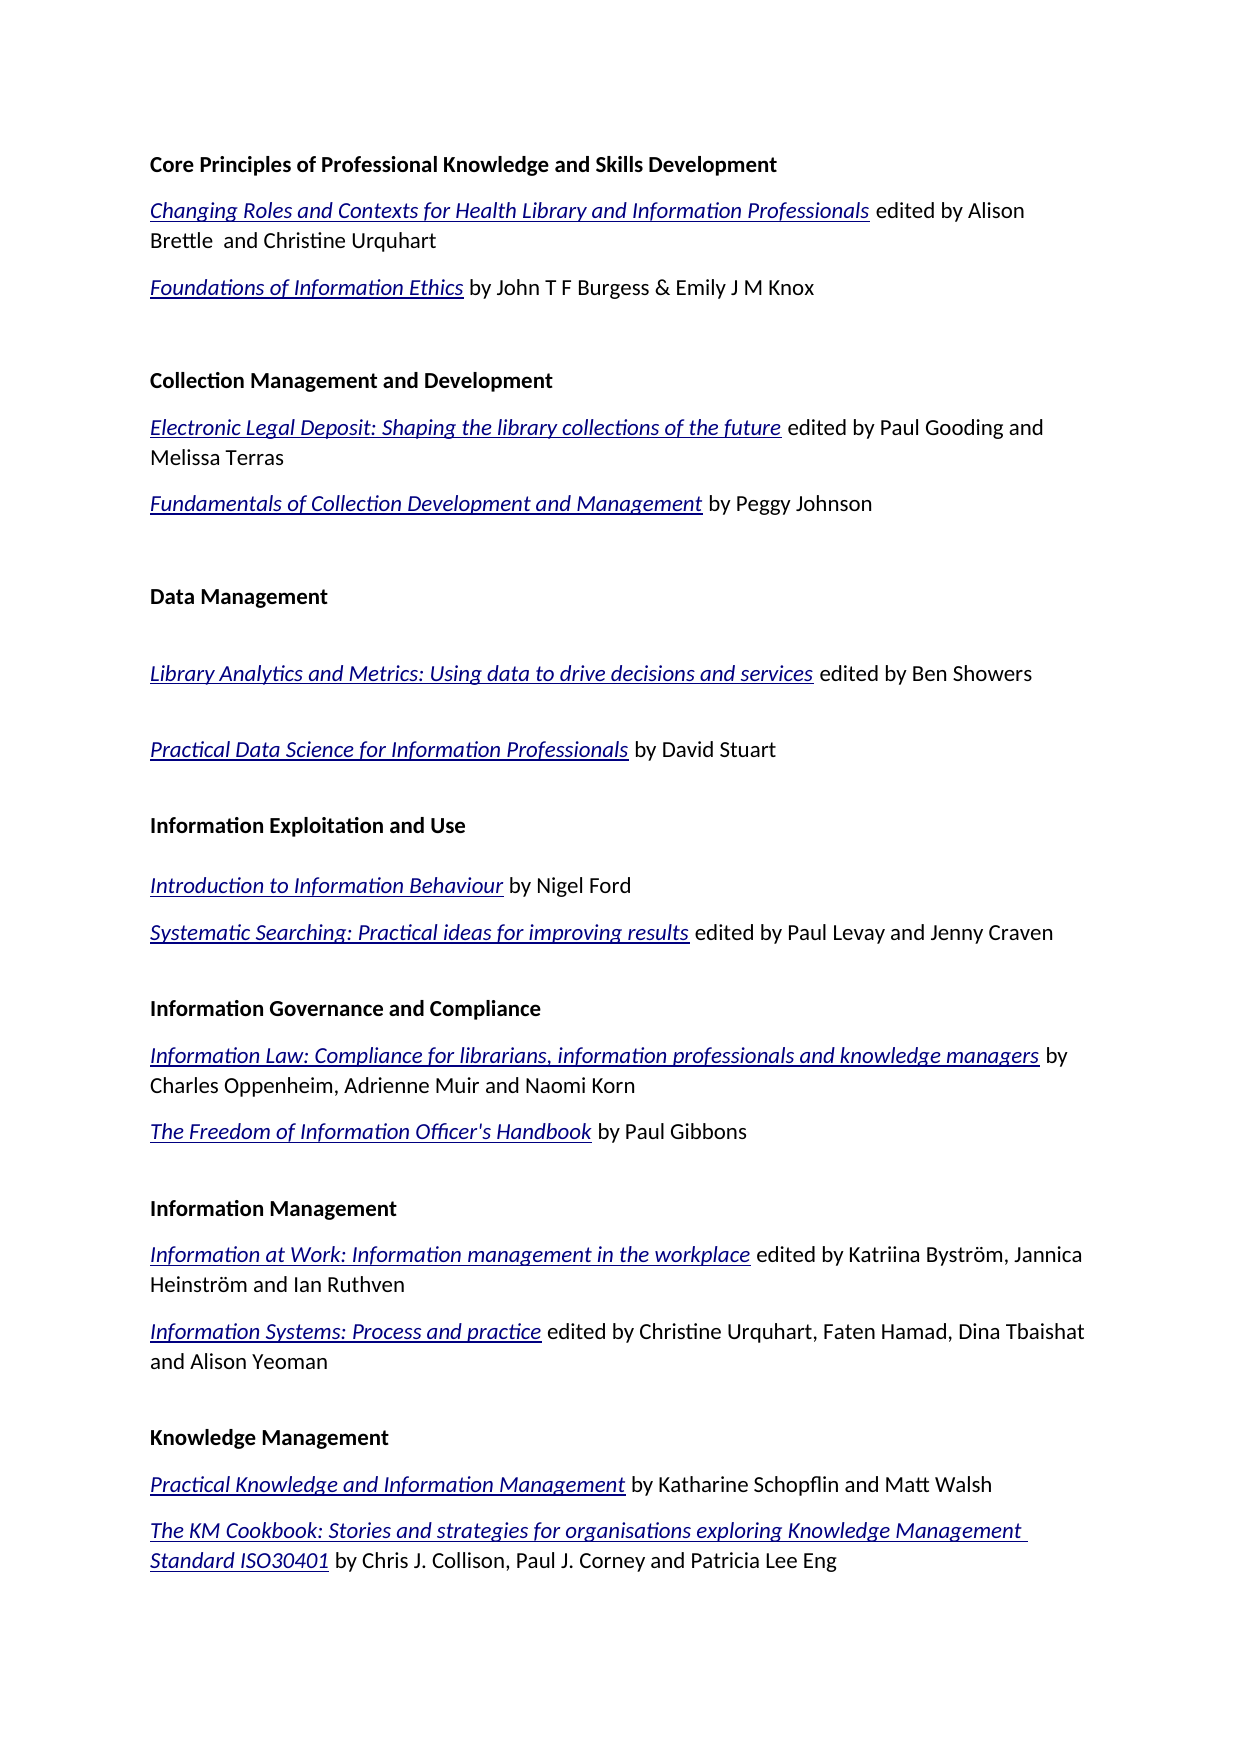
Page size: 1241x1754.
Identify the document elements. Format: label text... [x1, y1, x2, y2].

text Information Law: Compliance for librarians, information professionals and knowledge managers by Charles Oppenheim, Adrienne Muir and Naomi Korn [150, 1041, 1090, 1099]
text Changing Roles and Contexts for Health Library and Information Professionals edited by Alison Brettle and Christine Urquhart [150, 197, 1090, 254]
text The KM Cookbook: Stories and strategies for organisations exploring Knowledge Management Standard ISO30401 by Chris J. Collison, Paul J. Corney and Patricia Lee Eng [150, 1516, 1090, 1574]
text Knowledge Management [150, 1393, 1090, 1451]
text Fundamentals of Collection Development and Management by Peggy Johnson [150, 489, 1090, 517]
text Information Exploitation and Use Introduction to Information Behaviour by Nigel Ford [150, 782, 1090, 899]
text Foundations of Information Ethics by John T F Burgess & Emily J M Knox [150, 273, 1090, 301]
text Electronic Legal Deposit: Shaping the library collections of the future edited by Paul Gooding and Melissa Terras [150, 413, 1090, 471]
text Systematic Searching: Practical ideas for improving results edited by Paul Levay and Jenny Craven [150, 918, 1090, 976]
text Information Governance and Compliance [150, 994, 1090, 1022]
text Information Management [150, 1164, 1090, 1222]
text The Freedom of Information Officer's Handbook by Paul Gibbons [150, 1117, 1090, 1146]
text Information at Work: Information management in the workplace edited by Katriina Byström, Jannica Heinström and Ian Ruthven [150, 1241, 1090, 1298]
text Practical Knowledge and Information Management by Katharine Schopflin and Matt Walsh [150, 1470, 1090, 1498]
text Data Management [150, 582, 1090, 640]
text Library Analytics and Metrics: Using data to drive decisions and services edited by Ben Showers [150, 659, 1090, 687]
text Information Systems: Process and practice edited by Christine Urquhart, Faten Hamad, Dina Tbaishat and Alison Yeoman [150, 1317, 1090, 1375]
text Core Principles of Professional Knowledge and Skills Development [150, 150, 1090, 178]
text Practical Data Science for Information Professionals by David Stuart [150, 705, 1090, 763]
text Collection Management and Development [150, 366, 1090, 394]
